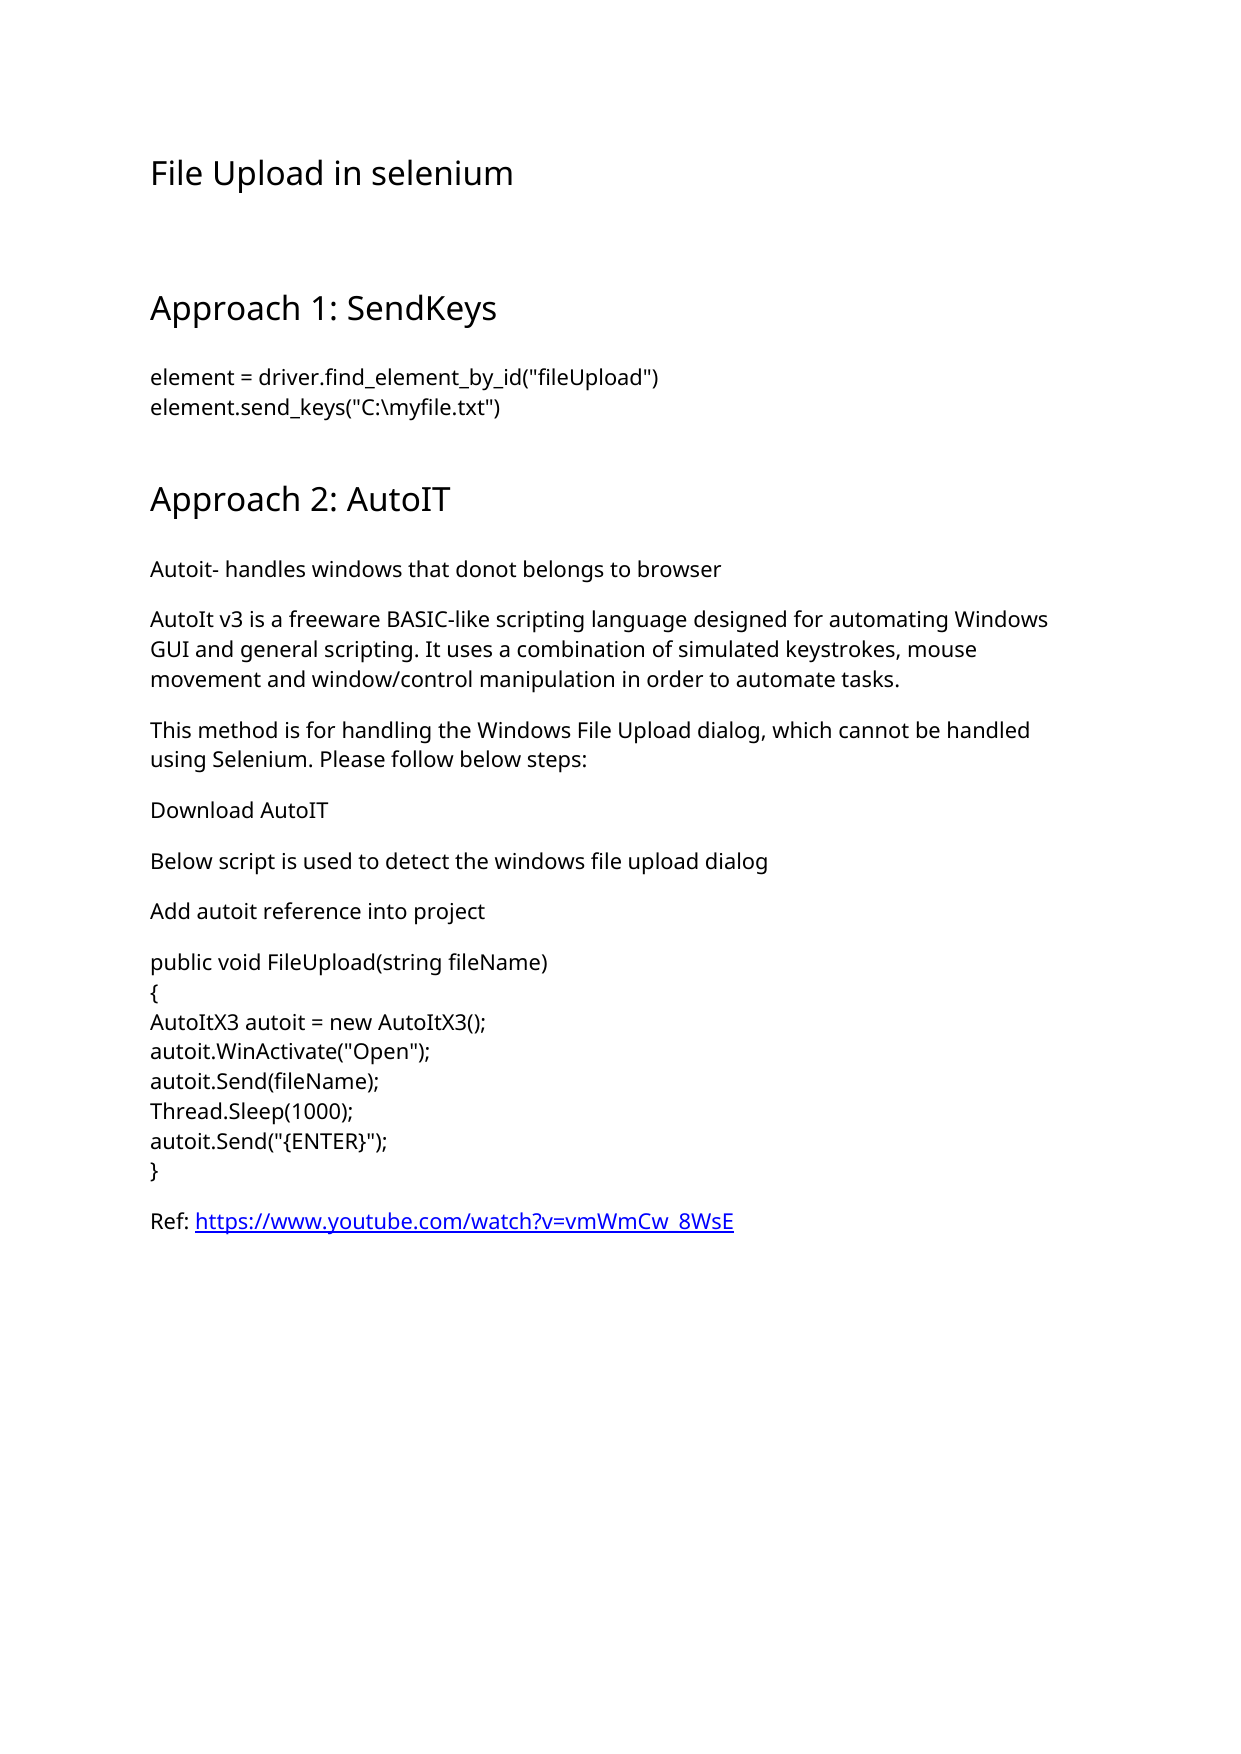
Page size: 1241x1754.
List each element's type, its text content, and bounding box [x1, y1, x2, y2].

text Add autoit reference into project [150, 896, 1090, 926]
subtitle File Upload in selenium [150, 150, 1090, 195]
subtitle Approach 1: SendKeys [150, 284, 1090, 330]
text Autoit- handles windows that donot belongs to browser [150, 554, 1090, 583]
text Download AutoIT [150, 795, 1090, 825]
text AutoIt v3 is a freeware BASIC-like scripting language designed for automating Windows GUI and general scripting. It uses a combination of simulated keystrokes, mouse movement and window/control manipulation in order to automate tasks. [150, 604, 1090, 694]
text Below script is used to detect the windows file upload dialog [150, 846, 1090, 875]
text public void FileUpload(string fileName) { AutoItX3 autoit = new AutoItX3(); autoit.WinActivate("Open"); autoit.Send(fileName); Thread.Sleep(1000); autoit.Send("{ENTER}"); } [150, 947, 1090, 1185]
text Ref: https://www.youtube.com/watch?v=vmWmCw_8WsE [150, 1206, 1090, 1236]
text element = driver.find_element_by_id("fileUpload") element.send_keys("C:\myfile.txt") [150, 362, 1090, 422]
subtitle Approach 2: AutoIT [150, 476, 1090, 521]
text This method is for handling the Windows File Upload dialog, which cannot be handled using Selenium. Please follow below steps: [150, 714, 1090, 774]
